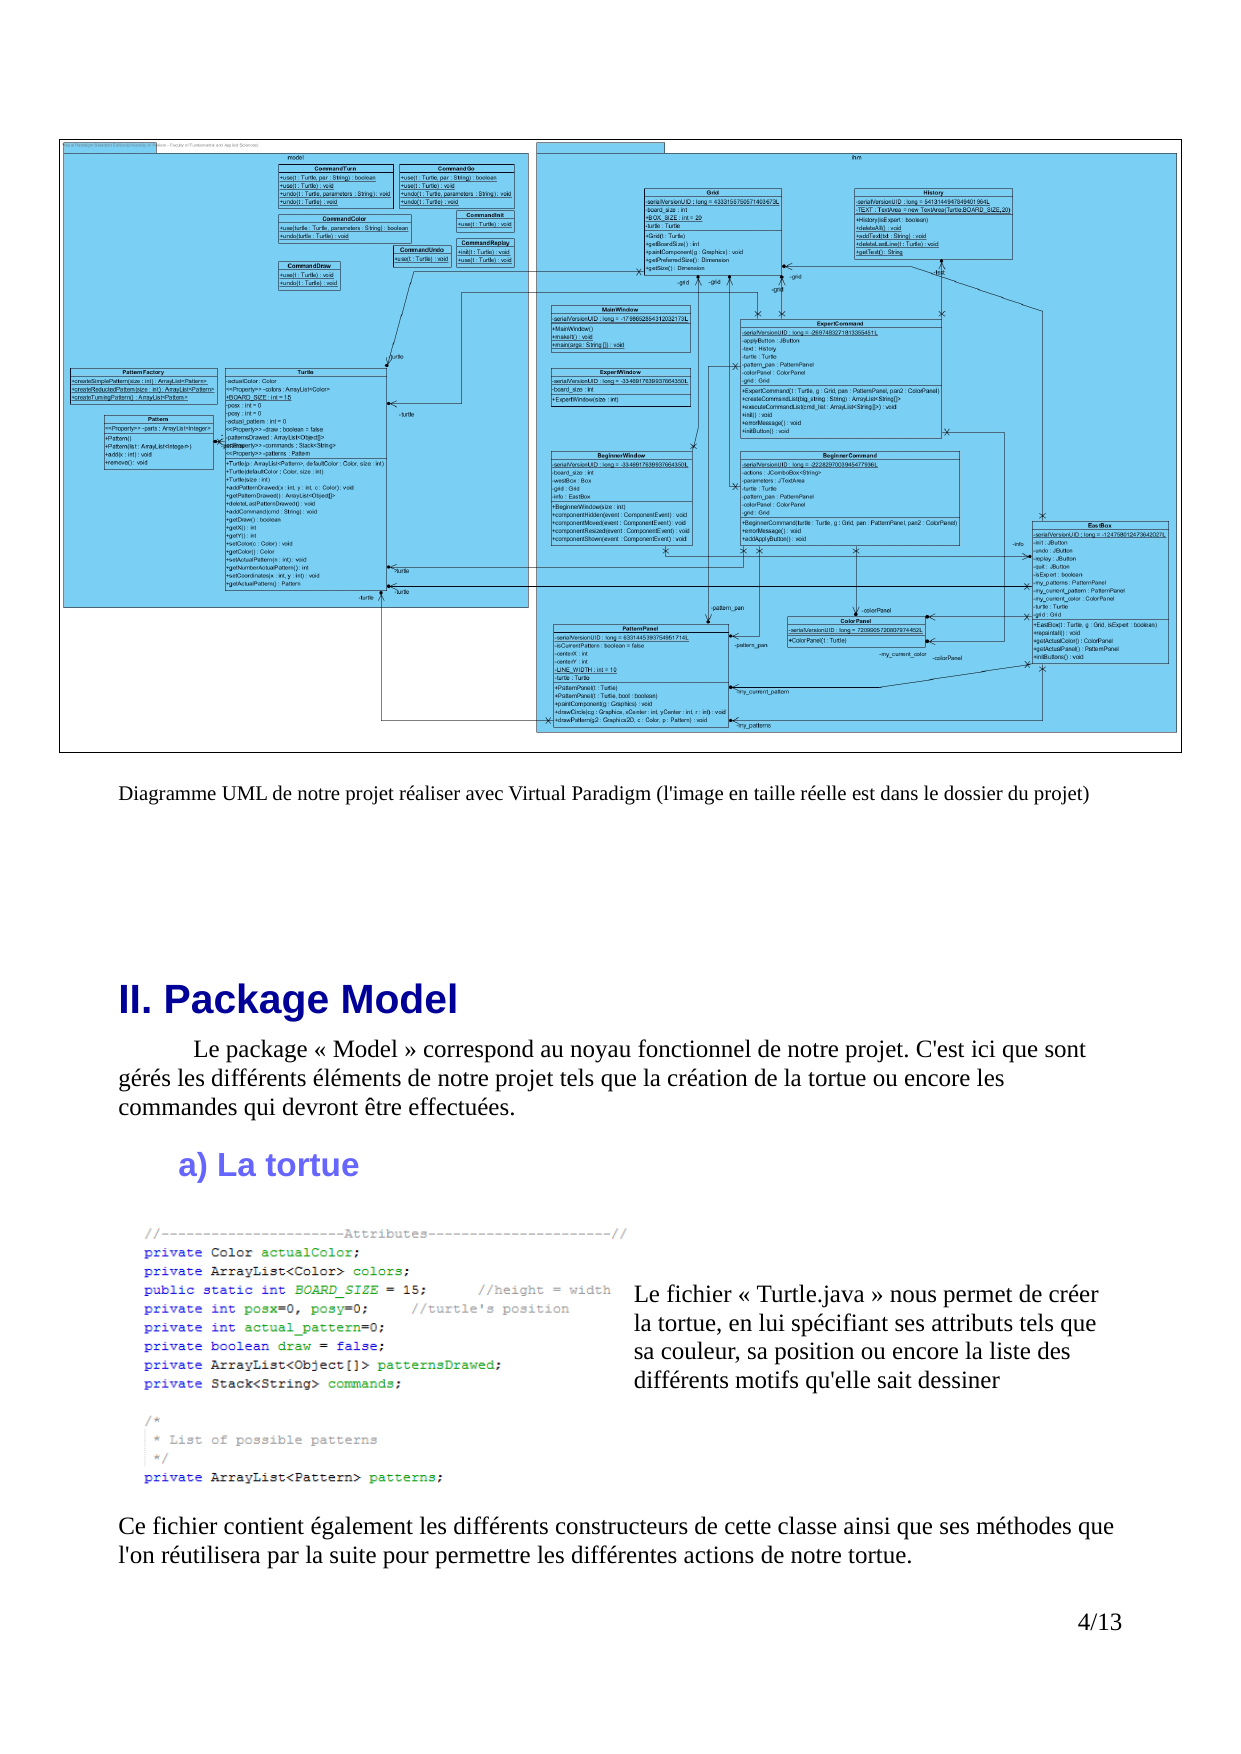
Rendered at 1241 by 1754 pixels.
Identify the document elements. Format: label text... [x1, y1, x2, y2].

picture [62, 142, 1179, 750]
subtitle II. Package Model [118, 975, 1122, 1022]
text Diagramme UML de notre projet réaliser avec Virtual Paradigm (l'image en taille réelle est dans le dossier du projet) [118, 781, 1122, 805]
picture [134, 1219, 634, 1499]
text Ce fichier contient également les différents constructeurs de cette classe ainsi que ses méthodes que l'on réutilisera par la suite pour permettre les différentes actions de notre tortue. [118, 1511, 1122, 1568]
text Le fichier « Turtle.java » nous permet de créer la tortue, en lui spécifiant ses attributs tels que sa couleur, sa position ou encore la liste des différents motifs qu'elle sait dessiner [634, 1279, 1122, 1394]
subtitle a) La tortue [118, 1145, 1122, 1184]
text Le package « Model » correspond au noyau fonctionnel de notre projet. C'est ici que sont gérés les différents éléments de notre projet tels que la création de la tortue ou encore les commandes qui devront être effectuées. [118, 1034, 1122, 1120]
